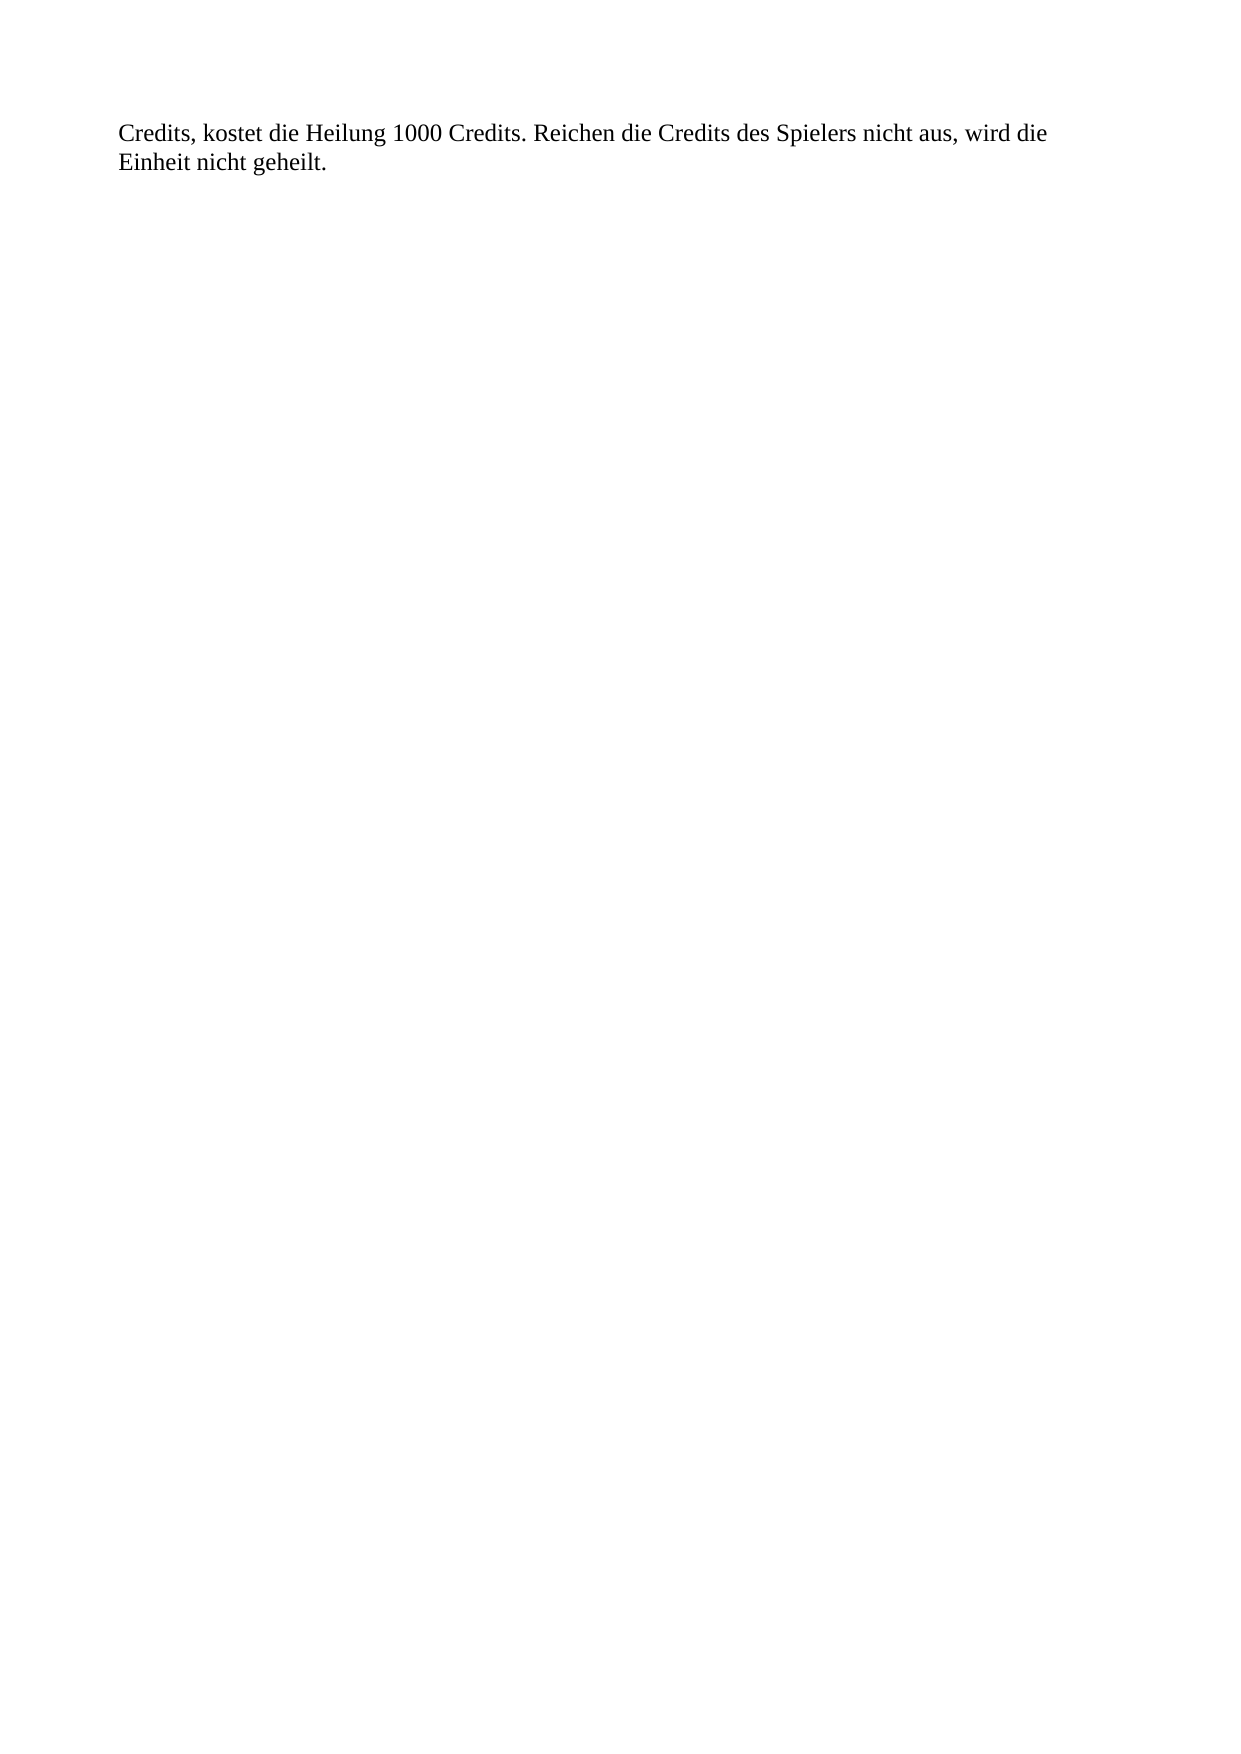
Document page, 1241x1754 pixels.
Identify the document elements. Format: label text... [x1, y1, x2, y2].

text Credits, kostet die Heilung 1000 Credits. Reichen die Credits des Spielers nicht aus, wird die Einheit nicht geheilt. [118, 118, 1122, 176]
